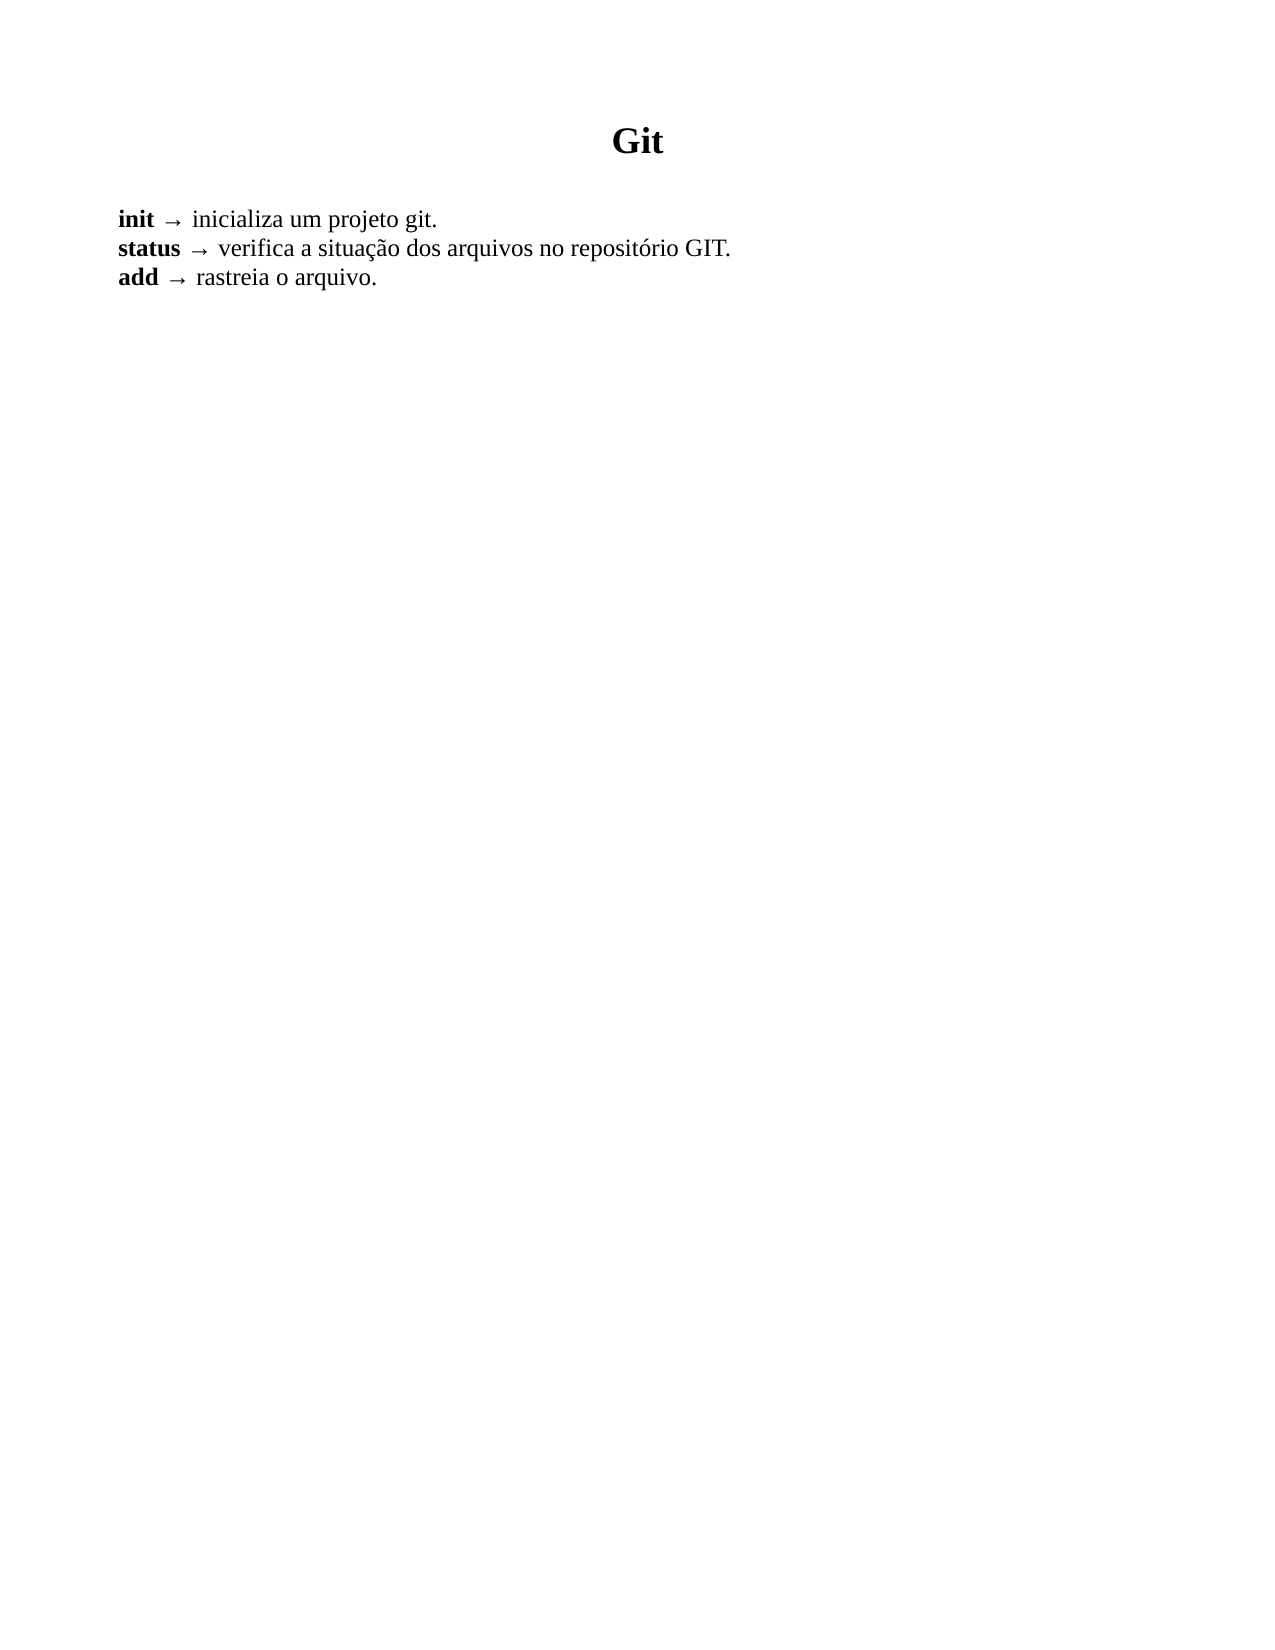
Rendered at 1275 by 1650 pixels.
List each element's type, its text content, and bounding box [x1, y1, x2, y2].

text add → rastreia o arquivo. [118, 262, 1157, 291]
text Git [118, 118, 1157, 161]
text init → inicializa um projeto git. [118, 204, 1157, 233]
text status → verifica a situação dos arquivos no repositório GIT. [118, 233, 1157, 262]
